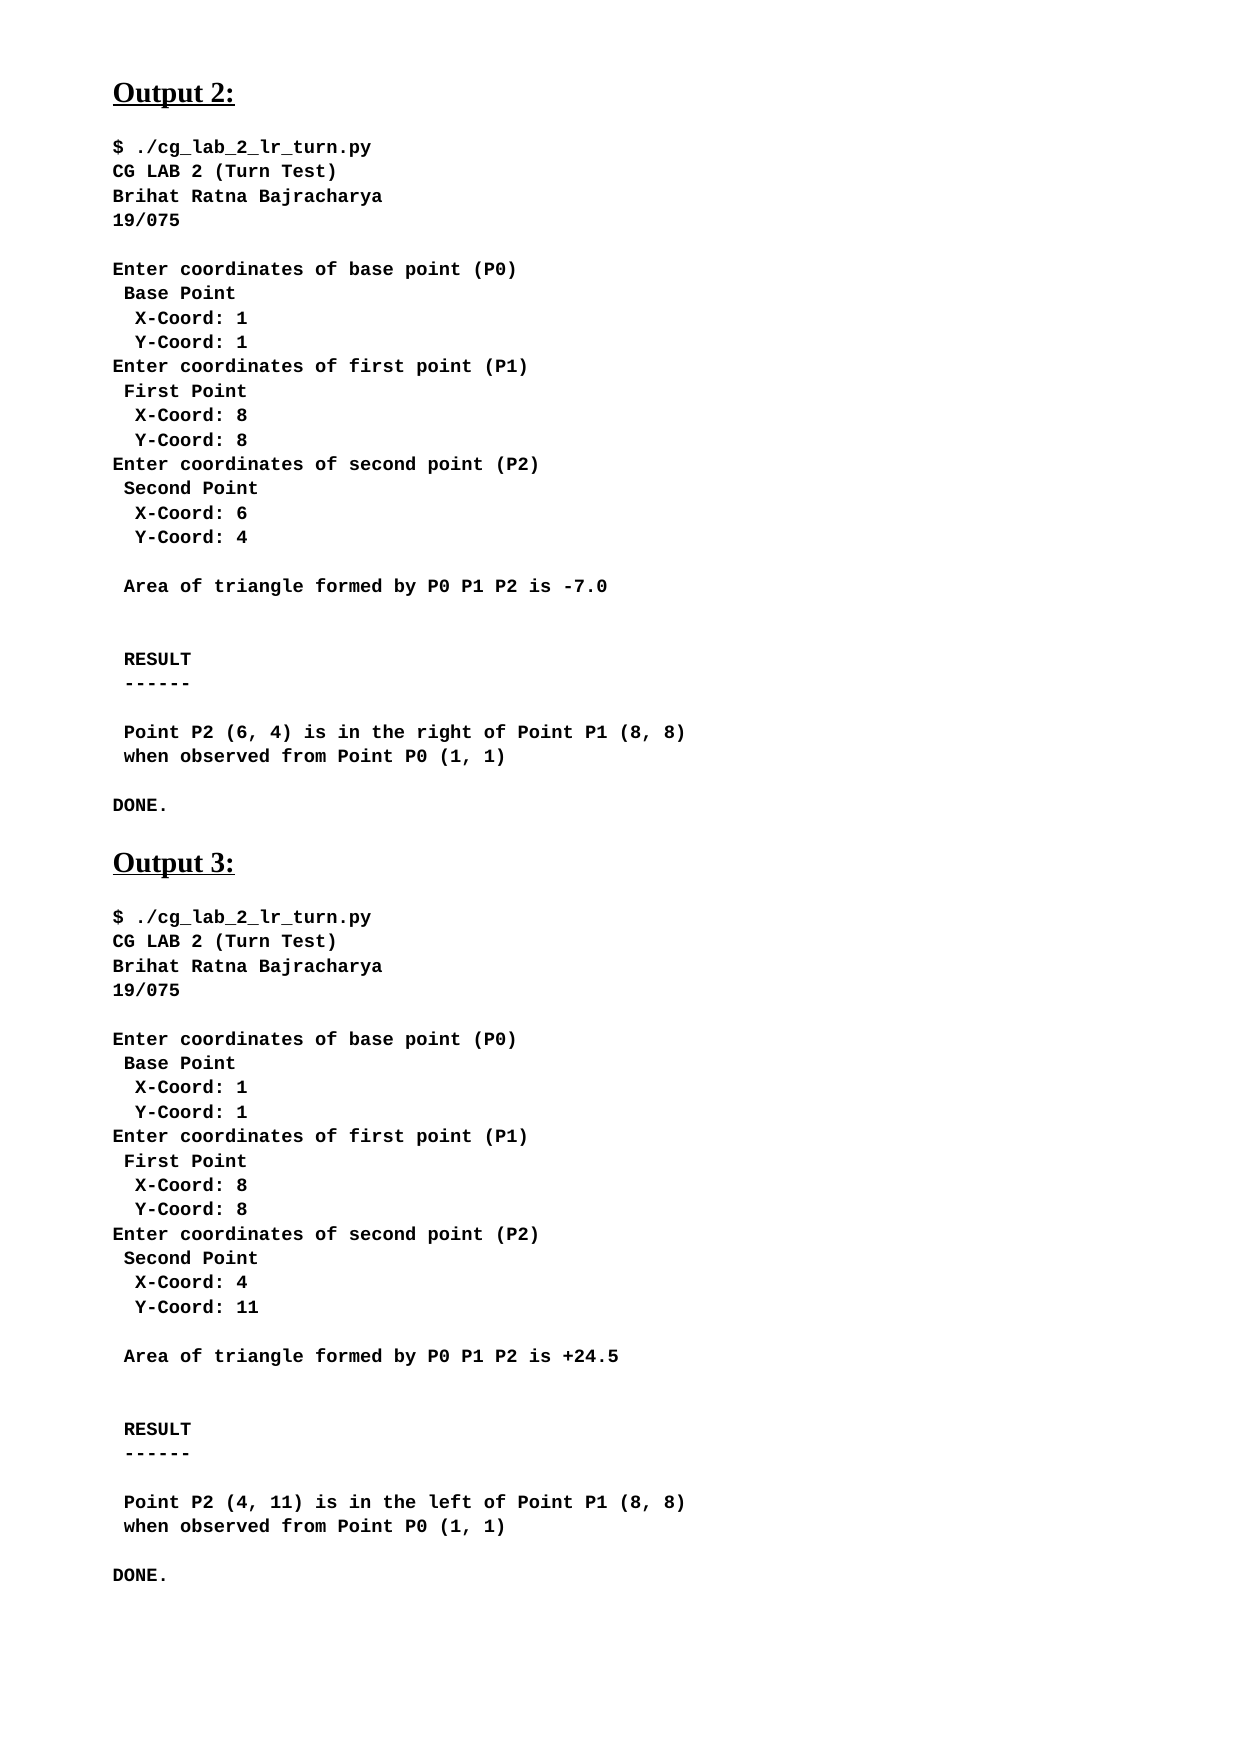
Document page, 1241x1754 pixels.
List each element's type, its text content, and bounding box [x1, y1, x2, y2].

text 19/075 [112, 211, 1166, 232]
text Y-Coord: 8 [112, 430, 1166, 452]
text Enter coordinates of second point (P2) [112, 455, 1166, 476]
text Y-Coord: 4 [112, 528, 1166, 549]
text First Point [112, 1151, 1166, 1173]
text X-Coord: 8 [112, 406, 1166, 427]
text Point P2 (6, 4) is in the right of Point P1 (8, 8) [112, 723, 1166, 744]
text $ ./cg_lab_2_lr_turn.py [112, 138, 1166, 159]
text Area of triangle formed by P0 P1 P2 is +24.5 [112, 1346, 1166, 1368]
text Enter coordinates of first point (P1) [112, 357, 1166, 378]
text RESULT [112, 1419, 1166, 1441]
text X-Coord: 1 [112, 308, 1166, 330]
text Output 3: [112, 845, 1166, 878]
text X-Coord: 4 [112, 1273, 1166, 1294]
text X-Coord: 6 [112, 503, 1166, 525]
text CG LAB 2 (Turn Test) [112, 932, 1166, 953]
text First Point [112, 382, 1166, 403]
text 19/075 [112, 981, 1166, 1002]
text DONE. [112, 796, 1166, 817]
text Base Point [112, 1054, 1166, 1075]
text X-Coord: 8 [112, 1176, 1166, 1197]
text Y-Coord: 11 [112, 1298, 1166, 1319]
text $ ./cg_lab_2_lr_turn.py [112, 908, 1166, 929]
text Enter coordinates of base point (P0) [112, 1029, 1166, 1051]
text Y-Coord: 8 [112, 1200, 1166, 1221]
text X-Coord: 1 [112, 1078, 1166, 1099]
text Y-Coord: 1 [112, 1103, 1166, 1124]
text ------ [112, 1444, 1166, 1465]
text Y-Coord: 1 [112, 333, 1166, 354]
text Base Point [112, 284, 1166, 305]
text Second Point [112, 479, 1166, 500]
text DONE. [112, 1566, 1166, 1587]
text RESULT [112, 650, 1166, 671]
text Output 2: [112, 75, 1166, 108]
text when observed from Point P0 (1, 1) [112, 747, 1166, 768]
text Point P2 (4, 11) is in the left of Point P1 (8, 8) [112, 1493, 1166, 1514]
text when observed from Point P0 (1, 1) [112, 1517, 1166, 1538]
text ------ [112, 674, 1166, 695]
text Enter coordinates of second point (P2) [112, 1224, 1166, 1246]
text Enter coordinates of first point (P1) [112, 1127, 1166, 1148]
text Brihat Ratna Bajracharya [112, 956, 1166, 978]
text Area of triangle formed by P0 P1 P2 is -7.0 [112, 577, 1166, 598]
text CG LAB 2 (Turn Test) [112, 162, 1166, 183]
text Brihat Ratna Bajracharya [112, 187, 1166, 208]
text Enter coordinates of base point (P0) [112, 260, 1166, 281]
text Second Point [112, 1249, 1166, 1270]
